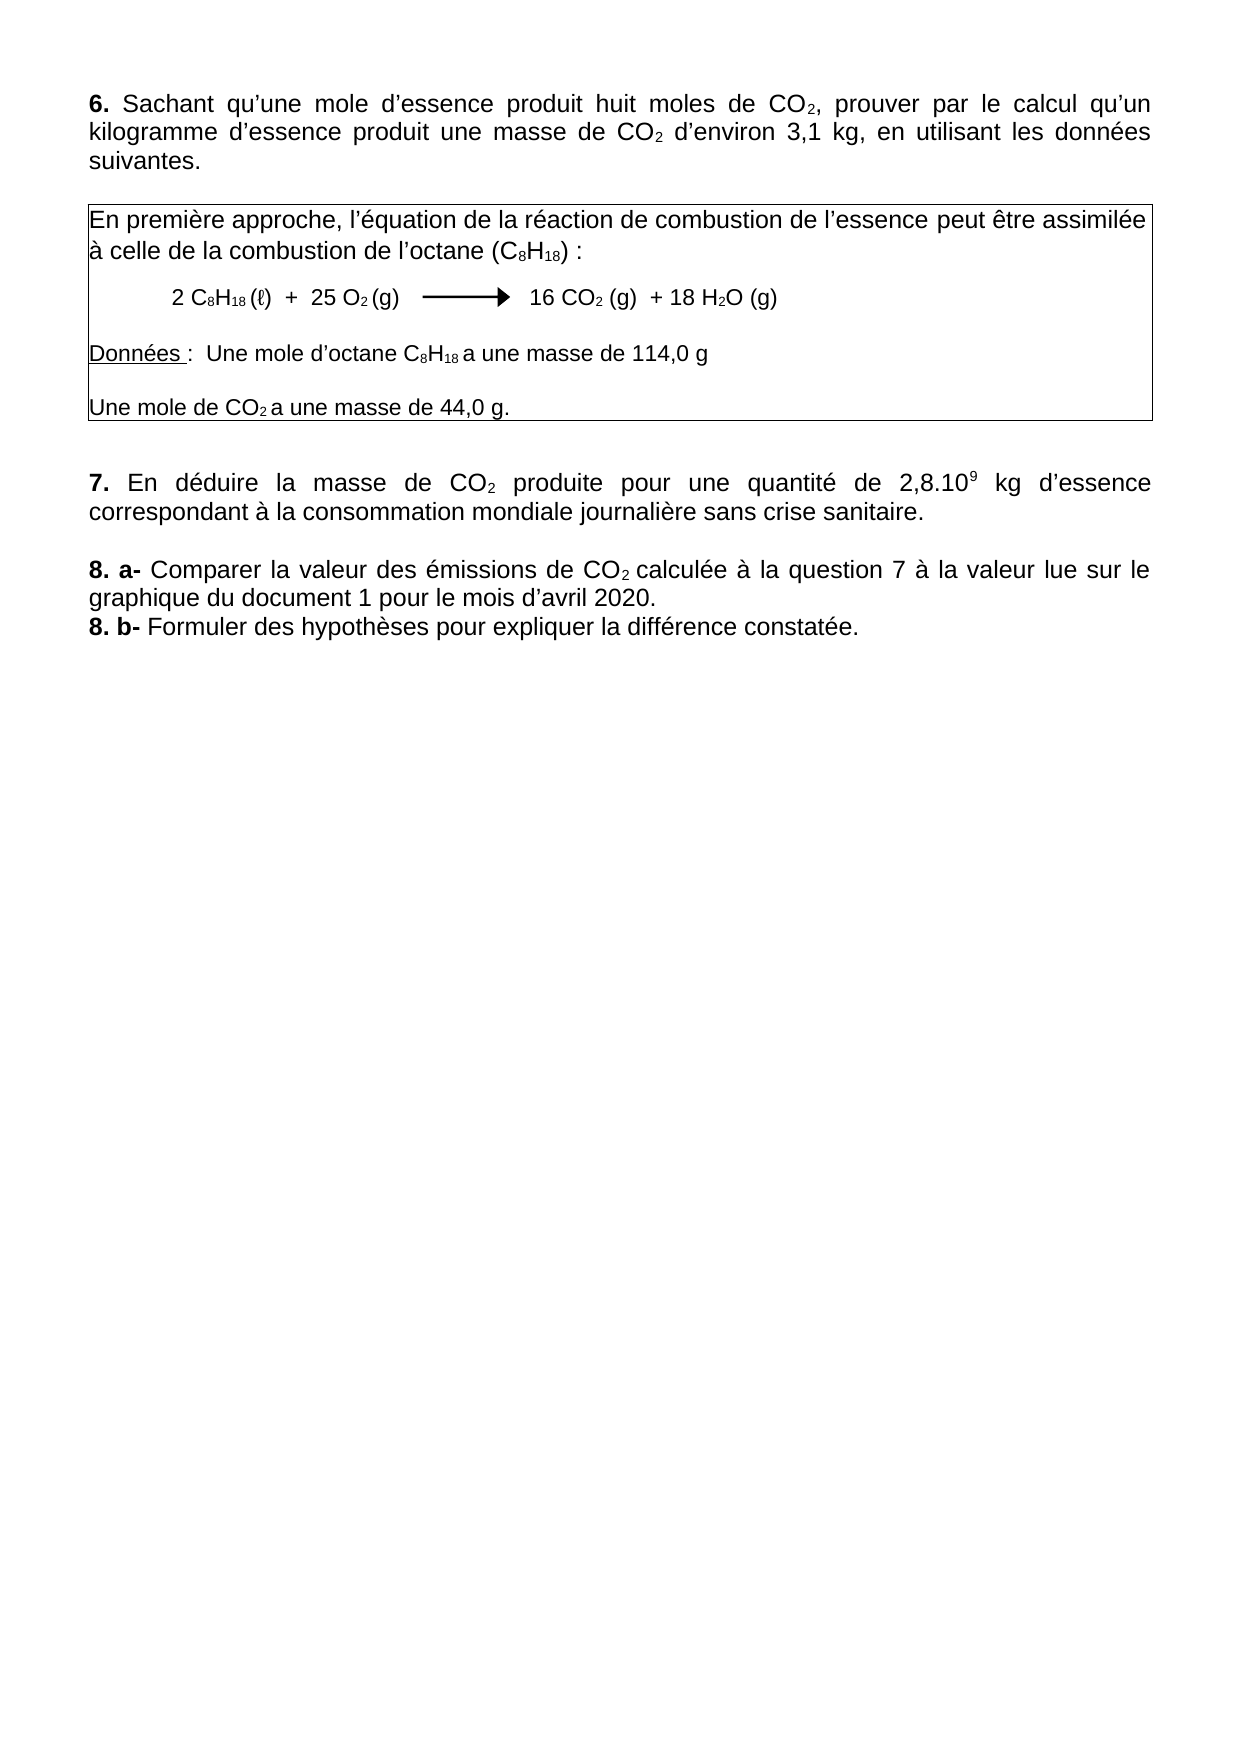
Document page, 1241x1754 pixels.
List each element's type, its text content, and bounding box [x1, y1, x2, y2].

text 8. a- Comparer la valeur des émissions de CO2 calculée à la question 7 à la valeur lue sur le graphique du document 1 pour le mois d’avril 2020. [89, 554, 1152, 612]
text Une mole de CO2 a une masse de 44,0 g. [89, 392, 1152, 420]
text En première approche, l’équation de la réaction de combustion de l’essence peut être assimilée à celle de la combustion de l’octane (C8H18) : [89, 205, 1152, 264]
text 8. b- Formuler des hypothèses pour expliquer la différence constatée. [89, 612, 1152, 641]
text 2 C8H18 (ℓ) + 25 O2 (g) 16 CO2 (g) + 18 H2O (g) Données : Une mole d’octane C8H18 a une masse de 114,0 g [89, 282, 1152, 367]
list 7. En déduire la masse de CO2 produite pour une quantité de 2,8.109 kg d’essence correspondant à la consommation mondiale journalière sans crise sanitaire. [89, 468, 1152, 526]
text 6. Sachant qu’une mole d’essence produit huit moles de CO2, prouver par le calcul qu’un kilogramme d’essence produit une masse de CO2 d’environ 3,1 kg, en utilisant les données suivantes. [89, 89, 1152, 175]
